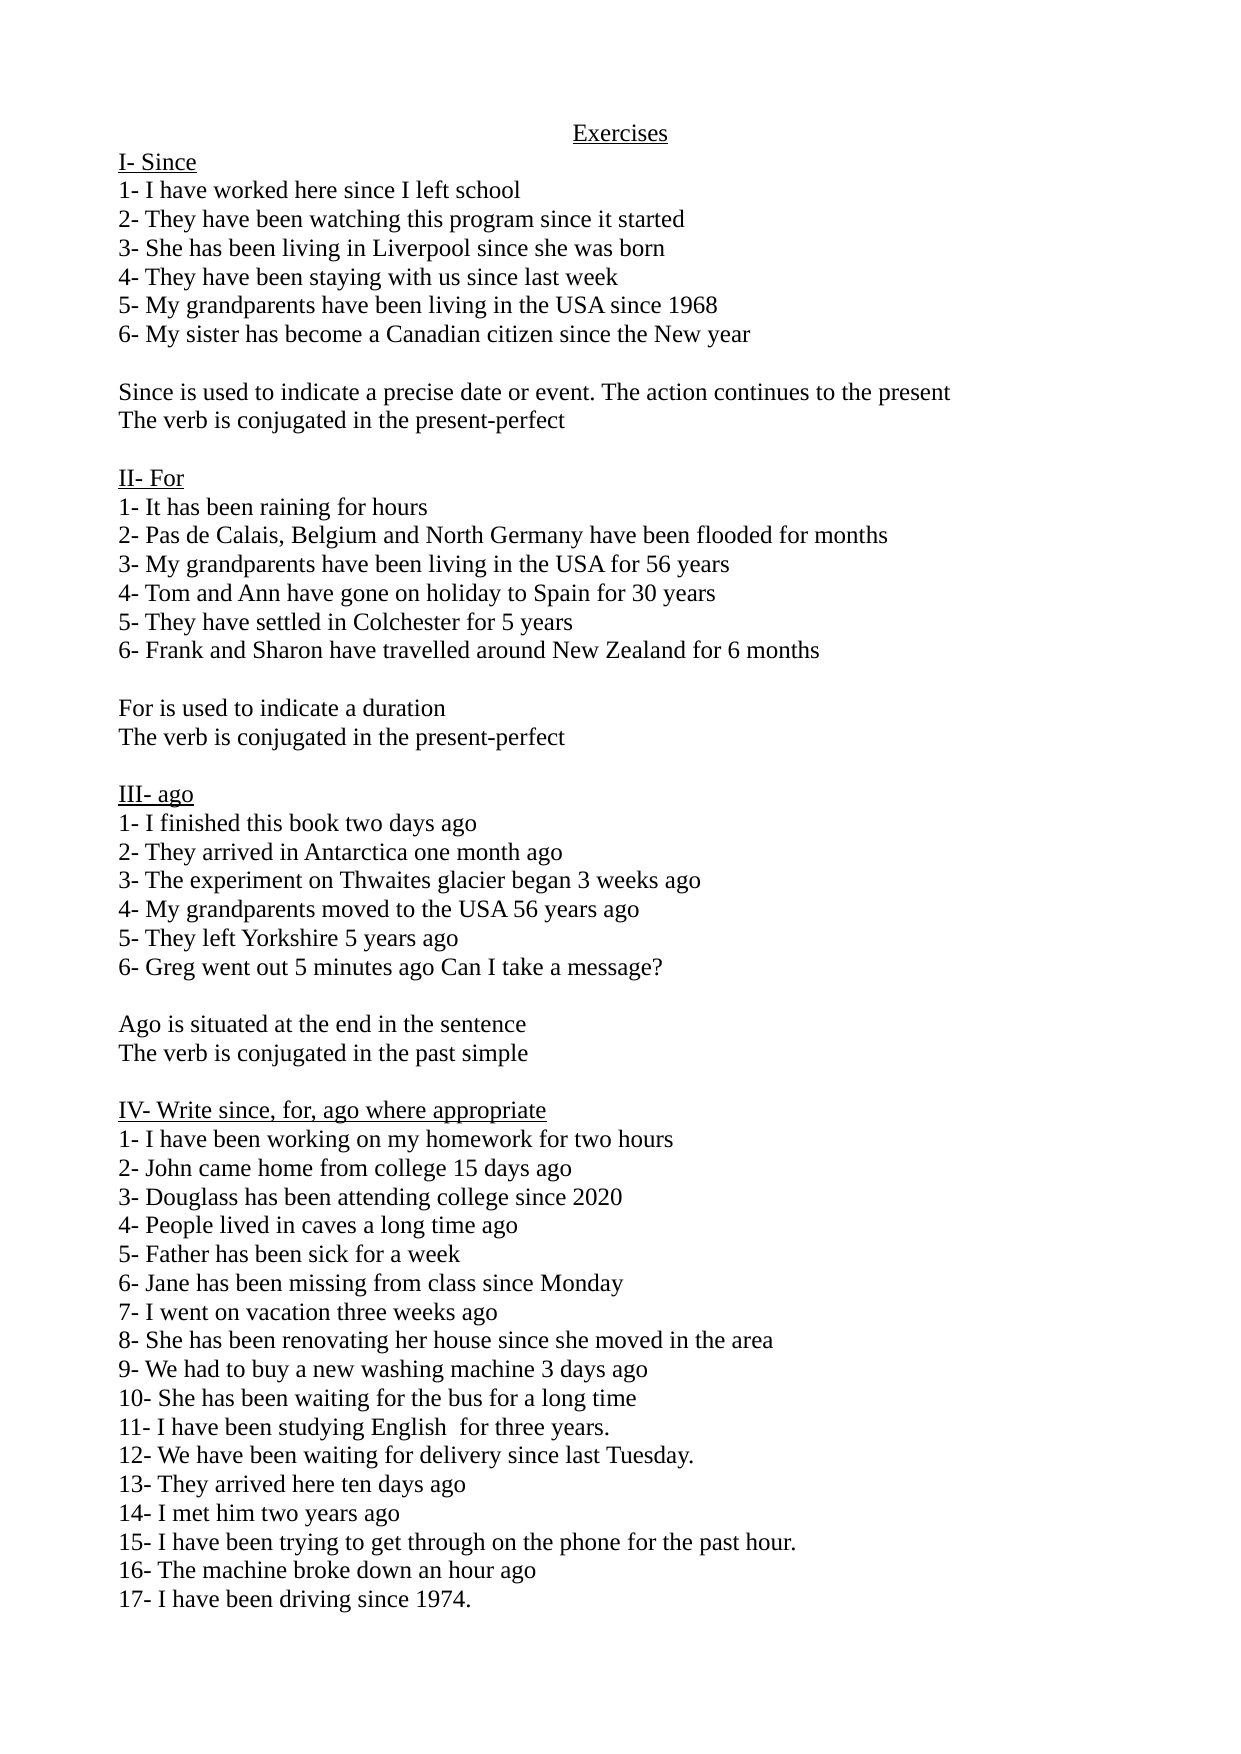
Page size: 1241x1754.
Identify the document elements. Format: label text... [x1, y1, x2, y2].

text 4- My grandparents moved to the USA 56 years ago [118, 894, 1122, 923]
text 6- Jane has been missing from class since Monday [118, 1268, 1122, 1297]
text 8- She has been renovating her house since she moved in the area [118, 1326, 1122, 1354]
text Ago is situated at the end in the sentence [118, 1009, 1122, 1038]
text 4- People lived in caves a long time ago [118, 1211, 1122, 1239]
text 6- Greg went out 5 minutes ago Can I take a message? [118, 952, 1122, 981]
text Exercises [118, 118, 1122, 147]
text 2- Pas de Calais, Belgium and North Germany have been flooded for months [118, 521, 1122, 549]
text 1- I have worked here since I left school [118, 176, 1122, 204]
text 1- I finished this book two days ago [118, 808, 1122, 837]
text 16- The machine broke down an hour ago [118, 1556, 1122, 1584]
text 2- They have been watching this program since it started [118, 204, 1122, 233]
text 1- It has been raining for hours [118, 492, 1122, 521]
text The verb is conjugated in the past simple [118, 1038, 1122, 1067]
text 3- My grandparents have been living in the USA for 56 years [118, 549, 1122, 578]
text 5- Father has been sick for a week [118, 1239, 1122, 1268]
text 5- They left Yorkshire 5 years ago [118, 923, 1122, 952]
text 3- She has been living in Liverpool since she was born [118, 233, 1122, 262]
text 17- I have been driving since 1974. [118, 1584, 1122, 1613]
text 3- Douglass has been attending college since 2020 [118, 1182, 1122, 1211]
text 9- We had to buy a new washing machine 3 days ago [118, 1354, 1122, 1383]
text 2- They arrived in Antarctica one month ago [118, 837, 1122, 866]
text 10- She has been waiting for the bus for a long time [118, 1383, 1122, 1412]
text 14- I met him two years ago [118, 1498, 1122, 1527]
text IV- Write since, for, ago where appropriate [118, 1096, 1122, 1124]
text 6- My sister has become a Canadian citizen since the New year [118, 319, 1122, 348]
text 5- They have settled in Colchester for 5 years [118, 607, 1122, 636]
text 5- My grandparents have been living in the USA since 1968 [118, 291, 1122, 319]
text 12- We have been waiting for delivery since last Tuesday. [118, 1441, 1122, 1469]
text 13- They arrived here ten days ago [118, 1469, 1122, 1498]
text III- ago [118, 779, 1122, 808]
text The verb is conjugated in the present-perfect [118, 406, 1122, 434]
text 4- They have been staying with us since last week [118, 262, 1122, 291]
text 15- I have been trying to get through on the phone for the past hour. [118, 1527, 1122, 1556]
text 1- I have been working on my homework for two hours [118, 1124, 1122, 1153]
text For is used to indicate a duration [118, 693, 1122, 722]
text 3- The experiment on Thwaites glacier began 3 weeks ago [118, 866, 1122, 894]
text 11- I have been studying English for three years. [118, 1412, 1122, 1441]
text 6- Frank and Sharon have travelled around New Zealand for 6 months [118, 636, 1122, 664]
text 2- John came home from college 15 days ago [118, 1153, 1122, 1182]
text I- Since [118, 147, 1122, 176]
text 4- Tom and Ann have gone on holiday to Spain for 30 years [118, 578, 1122, 607]
text Since is used to indicate a precise date or event. The action continues to the present [118, 377, 1122, 406]
text II- For [118, 463, 1122, 492]
text 7- I went on vacation three weeks ago [118, 1297, 1122, 1326]
text The verb is conjugated in the present-perfect [118, 722, 1122, 751]
